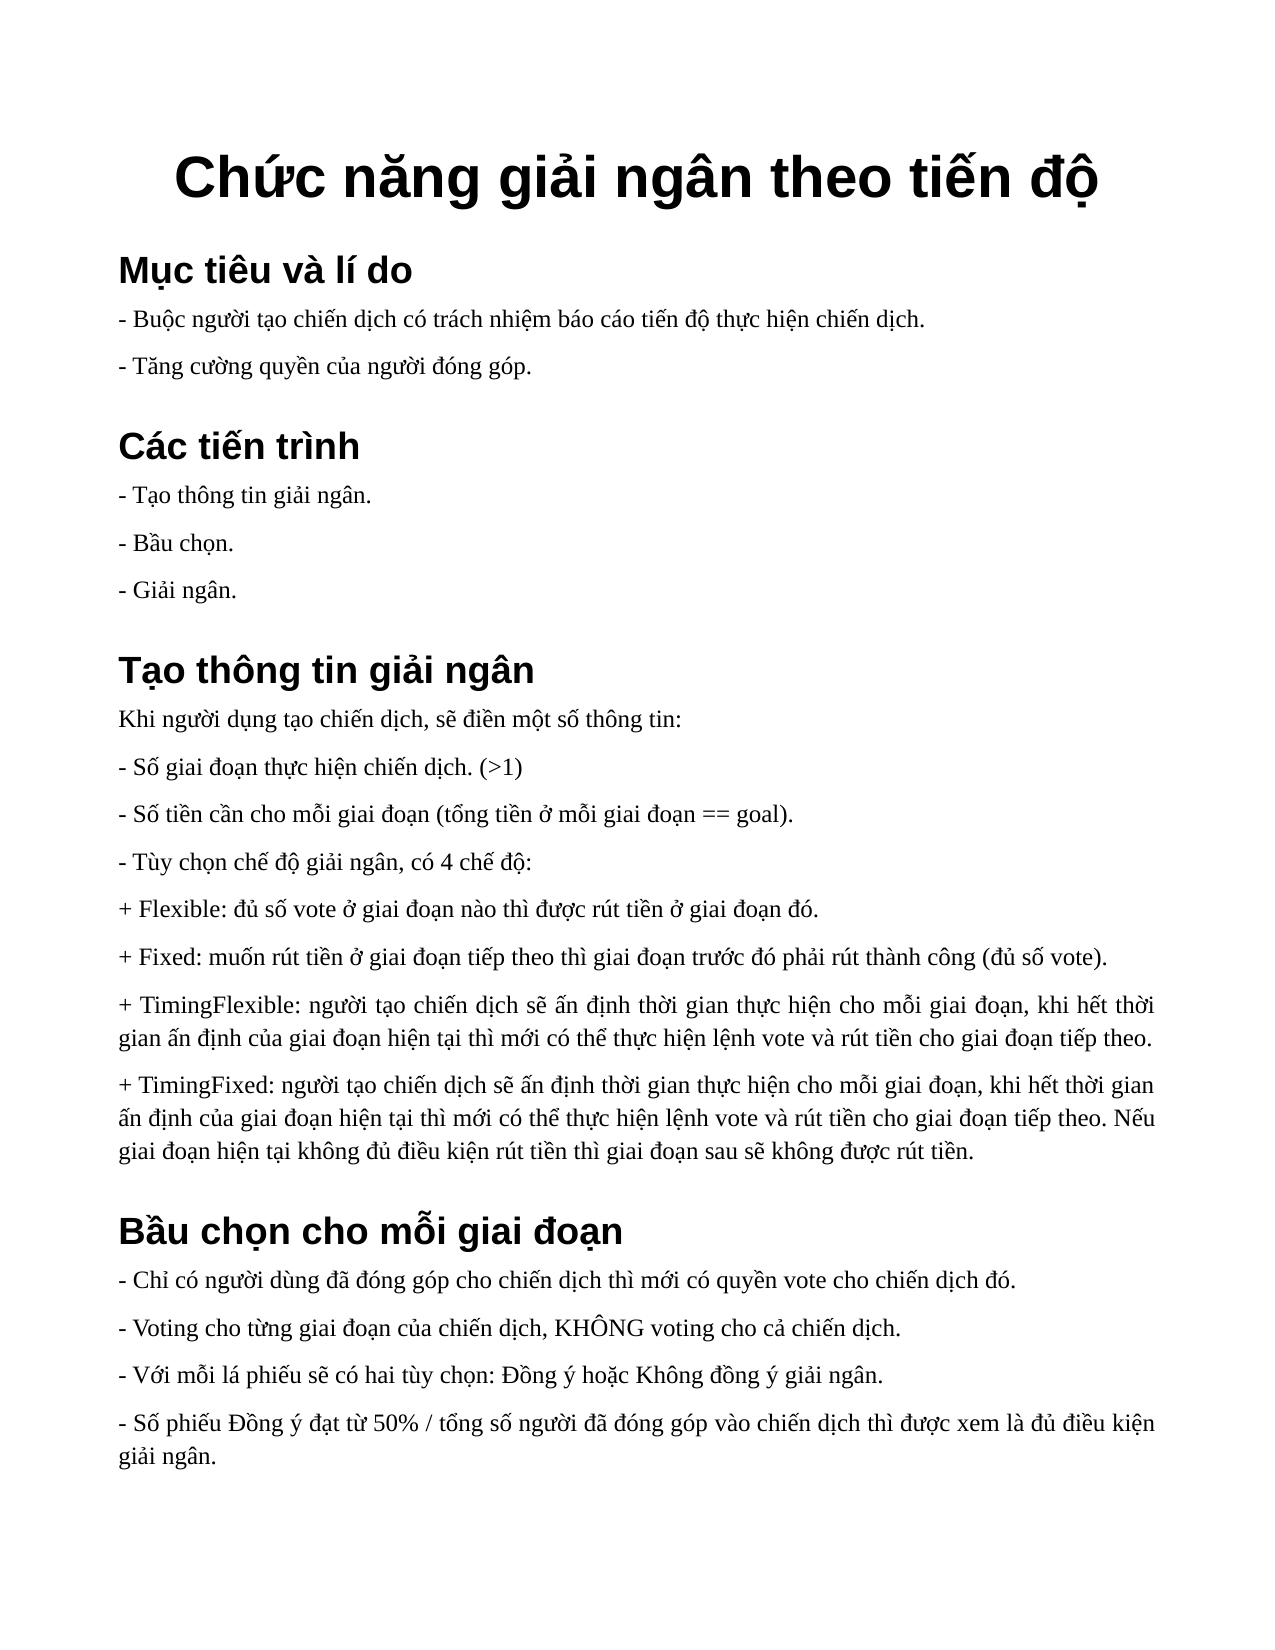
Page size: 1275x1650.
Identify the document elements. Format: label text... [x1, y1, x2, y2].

text - Buộc người tạo chiến dịch có trách nhiệm báo cáo tiến độ thực hiện chiến dịch. [118, 304, 1157, 333]
text - Bầu chọn. [118, 528, 1157, 557]
text + TimingFixed: người tạo chiến dịch sẽ ấn định thời gian thực hiện cho mỗi giai đoạn, khi hết thời gian ấn định của giai đoạn hiện tại thì mới có thể thực hiện lệnh vote và rút tiền cho giai đoạn tiếp theo. Nếu giai đoạn hiện tại không đủ điều kiện rút tiền thì giai đoạn sau sẽ không được rút tiền. [118, 1070, 1157, 1165]
text - Tạo thông tin giải ngân. [118, 480, 1157, 509]
text - Với mỗi lá phiếu sẽ có hai tùy chọn: Đồng ý hoặc Không đồng ý giải ngân. [118, 1360, 1157, 1389]
text - Tùy chọn chế độ giải ngân, có 4 chế độ: [118, 847, 1157, 876]
text - Voting cho từng giai đoạn của chiến dịch, KHÔNG voting cho cả chiến dịch. [118, 1313, 1157, 1342]
text + Fixed: muốn rút tiền ở giai đoạn tiếp theo thì giai đoạn trước đó phải rút thành công (đủ số vote). [118, 942, 1157, 971]
text + Flexible: đủ số vote ở giai đoạn nào thì được rút tiền ở giai đoạn đó. [118, 894, 1157, 923]
title Chức năng giải ngân theo tiến độ [118, 143, 1157, 210]
text + TimingFlexible: người tạo chiến dịch sẽ ấn định thời gian thực hiện cho mỗi giai đoạn, khi hết thời gian ấn định của giai đoạn hiện tại thì mới có thể thực hiện lệnh vote và rút tiền cho giai đoạn tiếp theo. [118, 990, 1157, 1052]
subtitle Tạo thông tin giải ngân [118, 648, 1157, 692]
text - Chỉ có người dùng đã đóng góp cho chiến dịch thì mới có quyền vote cho chiến dịch đó. [118, 1265, 1157, 1294]
text - Số giai đoạn thực hiện chiến dịch. (>1) [118, 752, 1157, 781]
subtitle Các tiến trình [118, 424, 1157, 468]
subtitle Bầu chọn cho mỗi giai đoạn [118, 1209, 1157, 1253]
text - Số tiền cần cho mỗi giai đoạn (tổng tiền ở mỗi giai đoạn == goal). [118, 799, 1157, 828]
text - Số phiếu Đồng ý đạt từ 50% / tổng số người đã đóng góp vào chiến dịch thì được xem là đủ điều kiện giải ngân. [118, 1408, 1157, 1470]
text - Giải ngân. [118, 575, 1157, 604]
text - Tăng cường quyền của người đóng góp. [118, 351, 1157, 380]
text Khi người dụng tạo chiến dịch, sẽ điền một số thông tin: [118, 704, 1157, 733]
subtitle Mục tiêu và lí do [118, 248, 1157, 291]
